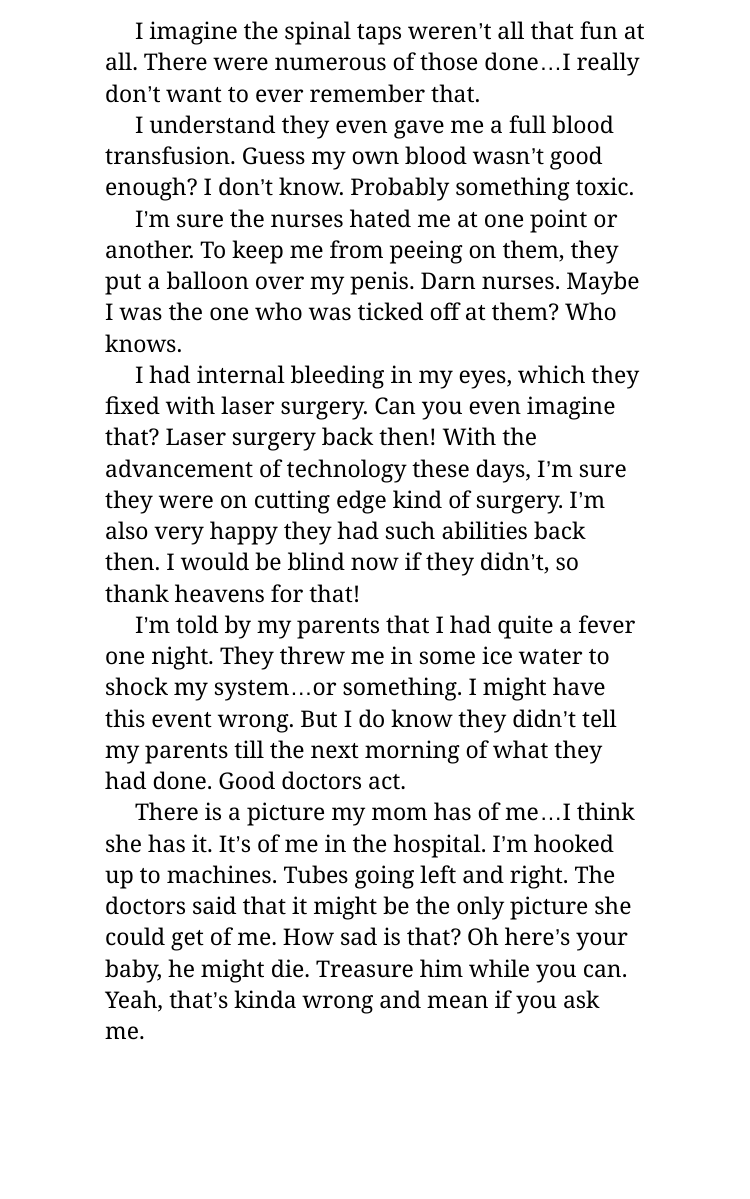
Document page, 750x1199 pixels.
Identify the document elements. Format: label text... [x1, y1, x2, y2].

text I’m told by my parents that I had quite a fever one night. They threw me in some ice water to shock my system…or something. I might have this event wrong. But I do know they didn’t tell my parents till the next morning of what they had done. Good doctors act. [105, 609, 645, 796]
text I understand they even gave me a full blood transfusion. Guess my own blood wasn’t good enough? I don’t know. Probably something toxic. [105, 109, 645, 202]
text I’m sure the nurses hated me at one point or another. To keep me from peeing on them, they put a balloon over my penis. Darn nurses. Maybe I was the one who was ticked off at them? Who knows. [105, 202, 645, 359]
text There is a picture my mom has of me…I think she has it. It’s of me in the hospital. I’m hooked up to machines. Tubes going left and right. The doctors said that it might be the only picture she could get of me. How sad is that? Oh here’s your baby, he might die. Treasure him while you can. Yeah, that’s kinda wrong and mean if you ask me. [105, 796, 645, 1046]
text I had internal bleeding in my eyes, which they fixed with laser surgery. Can you even imagine that? Laser surgery back then! With the advancement of technology these days, I’m sure they were on cutting edge kind of surgery. I’m also very happy they had such abilities back then. I would be blind now if they didn’t, so thank heavens for that! [105, 359, 645, 609]
text I imagine the spinal taps weren’t all that fun at all. There were numerous of those done…I really don’t want to ever remember that. [105, 15, 645, 109]
